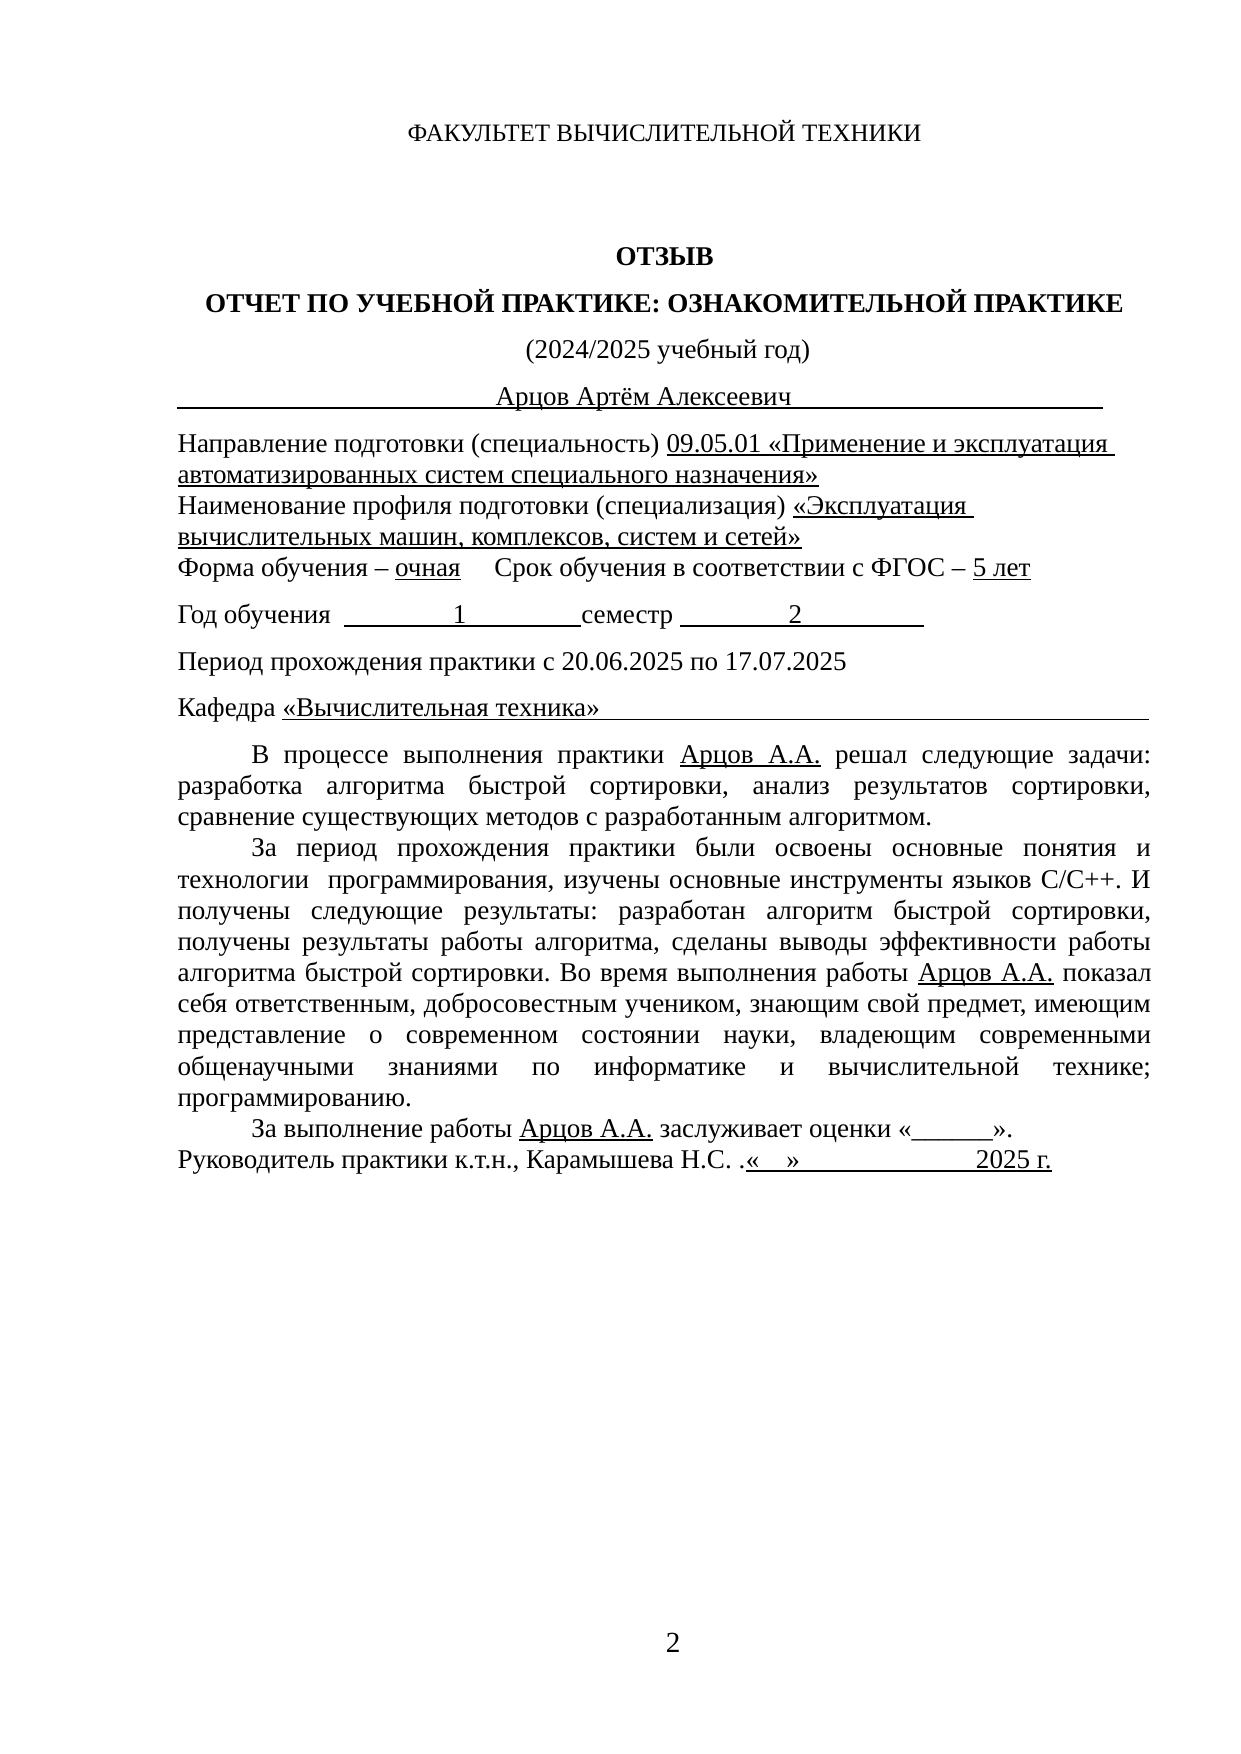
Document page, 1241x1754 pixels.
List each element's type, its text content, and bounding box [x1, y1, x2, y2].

text (2024/2025 учебный год) [177, 333, 1152, 365]
subtitle ФАКУЛЬТЕТ ВЫЧИСЛИТЕЛЬНОЙ ТЕХНИКИ [177, 118, 1152, 147]
subtitle Руководитель практики к.т.н., Карамышева Н.С. .« »_____________2025 г. [177, 1143, 1152, 1174]
subtitle За период прохождения практики были освоены основные понятия и технологии программирования, изучены основные инструменты языков С/С++. И получены следующие результаты: разработан алгоритм быстрой сортировки, получены результаты работы алгоритма, сделаны выводы эффективности работы алгоритма быстрой сортировки. Во время выполнения работы Арцов А.А. показал себя ответственным, добросовестным учеником, знающим свой предмет, имеющим представление о современном состоянии науки, владеющим современными общенаучными знаниями по информатике и вычислительной технике; программированию. [177, 832, 1152, 1112]
text ОТЗЫВ [177, 240, 1152, 271]
text Год обучения 1 семестр 2 [177, 598, 1152, 629]
subtitle За выполнение работы Арцов А.А. заслуживает оценки «______». [177, 1112, 1152, 1143]
text ОТЧЕТ ПО УЧЕБНОЙ ПРАКТИКЕ: ОЗНАКОМИТЕЛЬНОЙ ПРАКТИКЕ [177, 287, 1152, 318]
subtitle В процессе выполнения практики Арцов А.А. решал следующие задачи: разработка алгоритма быстрой сортировки, анализ результатов сортировки, сравнение существующих методов с разработанным алгоритмом. [177, 738, 1152, 832]
subtitle Арцов Артём Алексеевич [177, 380, 1152, 411]
subtitle Кафедра «Вычислительная техника» [177, 691, 1152, 723]
text Наименование профиля подготовки (специализация) «Эксплуатация вычислительных машин, комплексов, систем и сетей» [177, 489, 1152, 551]
text Форма обучения – очная Срок обучения в соответствии с ФГОС – 5 лет [177, 551, 1152, 583]
subtitle Период прохождения практики с 20.06.2025 по 17.07.2025 [177, 645, 1152, 676]
subtitle Направление подготовки (специальность) 09.05.01 «Применение и эксплуатация автоматизированных систем специального назначения» [177, 427, 1152, 489]
